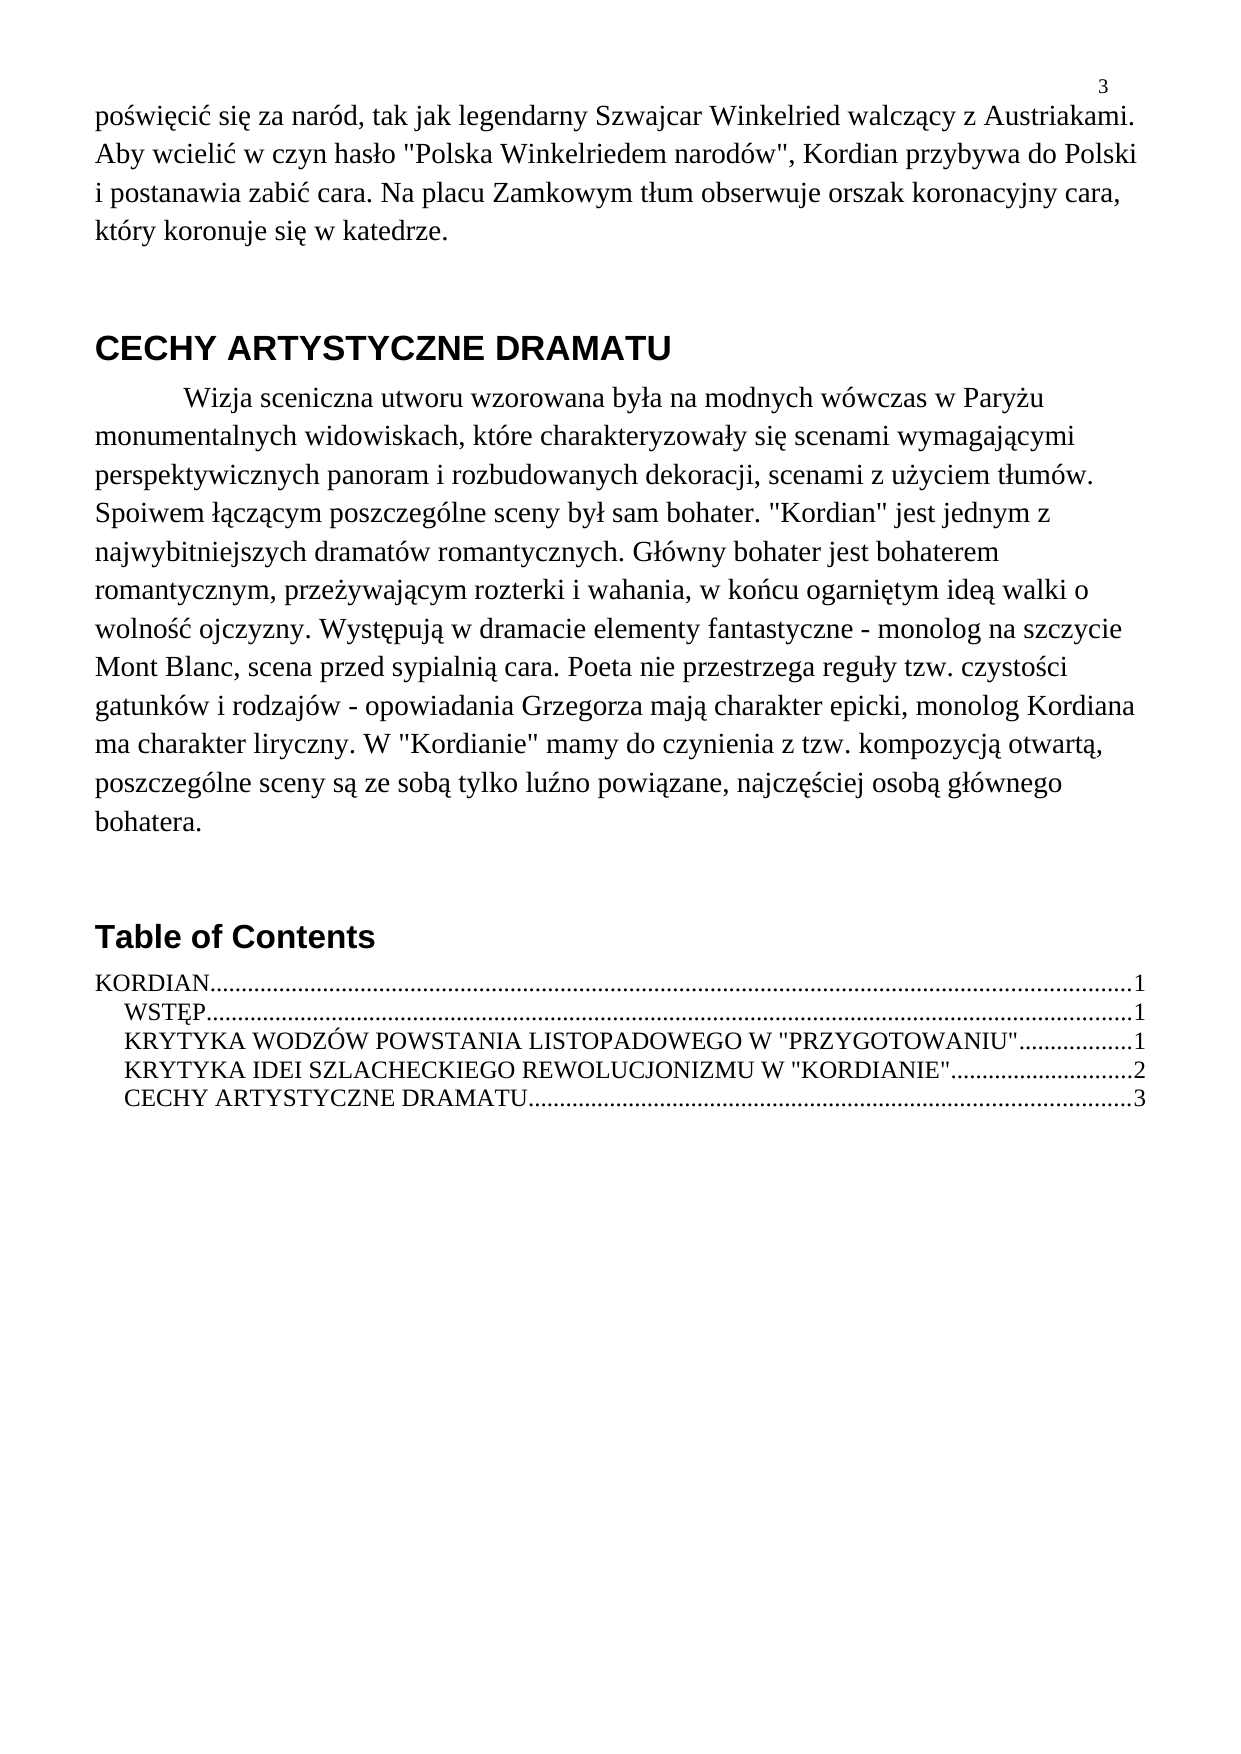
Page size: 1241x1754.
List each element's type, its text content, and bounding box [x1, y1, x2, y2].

text poświęcić się za naród, tak jak legendarny Szwajcar Winkelried walczący z Austriakami. Aby wcielić w czyn hasło "Polska Winkelriedem narodów", Kordian przybywa do Polski i postanawia zabić cara. Na placu Zamkowym tłum obserwuje orszak koronacyjny cara, który koronuje się w katedrze. [94, 98, 1146, 247]
text KRYTYKA IDEI SZLACHECKIEGO REWOLUCJONIZMU W "KORDIANIE" 2 [124, 1055, 1146, 1083]
text KRYTYKA WODZÓW POWSTANIA LISTOPADOWEGO W "PRZYGOTOWANIU" 1 [124, 1026, 1146, 1055]
text CECHY ARTYSTYCZNE DRAMATU 3 [124, 1083, 1146, 1112]
subtitle CECHY ARTYSTYCZNE DRAMATU [94, 328, 1146, 368]
text Wizja sceniczna utworu wzorowana była na modnych wówczas w Paryżu monumentalnych widowiskach, które charakteryzowały się scenami wymagającymi perspektywicznych panoram i rozbudowanych dekoracji, scenami z użyciem tłumów. Spoiwem łączącym poszczególne sceny był sam bohater. "Kordian" jest jednym z najwybitniejszych dramatów romantycznych. Główny bohater jest bohaterem romantycznym, przeżywającym rozterki i wahania, w końcu ogarniętym ideą walki o wolność ojczyzny. Występują w dramacie elementy fantastyczne - monolog na szczycie Mont Blanc, scena przed sypialnią cara. Poeta nie przestrzega reguły tzw. czystości gatunków i rodzajów - opowiadania Grzegorza mają charakter epicki, monolog Kordiana ma charakter liryczny. W "Kordianie" mamy do czynienia z tzw. kompozycją otwartą, poszczególne sceny są ze sobą tylko luźno powiązane, najczęściej osobą głównego bohatera. [94, 380, 1146, 837]
text KORDIAN 1 [94, 968, 1146, 997]
subtitle Table of Contents [94, 917, 1146, 956]
text WSTĘP 1 [124, 997, 1146, 1026]
